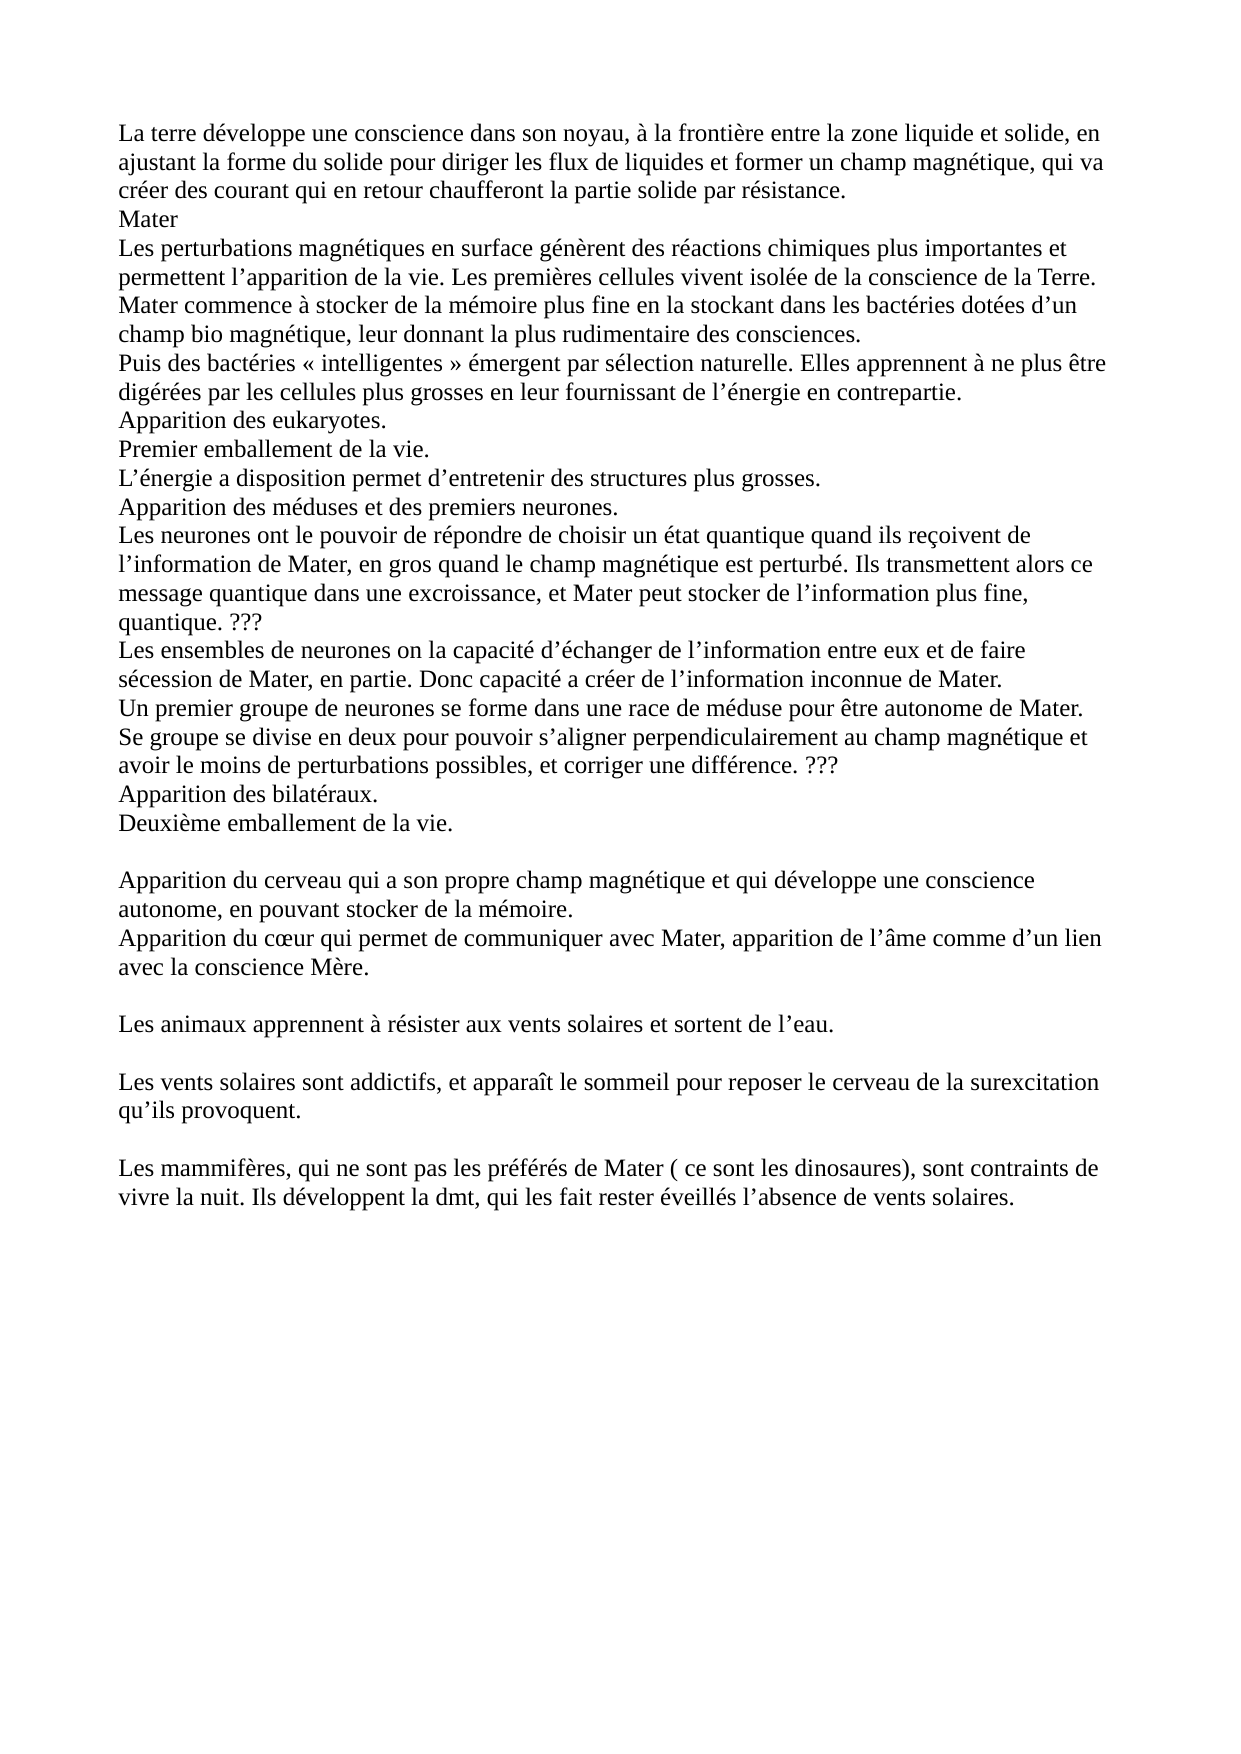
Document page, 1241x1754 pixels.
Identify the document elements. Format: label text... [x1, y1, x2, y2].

text Les animaux apprennent à résister aux vents solaires et sortent de l’eau. [118, 1009, 1122, 1038]
text Apparition des méduses et des premiers neurones. [118, 492, 1122, 521]
text Les ensembles de neurones on la capacité d’échanger de l’information entre eux et de faire sécession de Mater, en partie. Donc capacité a créer de l’information inconnue de Mater. [118, 636, 1122, 693]
text Apparition du cœur qui permet de communiquer avec Mater, apparition de l’âme comme d’un lien avec la conscience Mère. [118, 923, 1122, 981]
text Les neurones ont le pouvoir de répondre de choisir un état quantique quand ils reçoivent de l’information de Mater, en gros quand le champ magnétique est perturbé. Ils transmettent alors ce message quantique dans une excroissance, et Mater peut stocker de l’information plus fine, quantique. ??? [118, 521, 1122, 636]
text Les vents solaires sont addictifs, et apparaît le sommeil pour reposer le cerveau de la surexcitation qu’ils provoquent. [118, 1067, 1122, 1124]
text Se groupe se divise en deux pour pouvoir s’aligner perpendiculairement au champ magnétique et avoir le moins de perturbations possibles, et corriger une différence. ??? [118, 722, 1122, 779]
text Les mammifères, qui ne sont pas les préférés de Mater ( ce sont les dinosaures), sont contraints de vivre la nuit. Ils développent la dmt, qui les fait rester éveillés l’absence de vents solaires. [118, 1153, 1122, 1211]
text Apparition des eukaryotes. [118, 406, 1122, 434]
text Un premier groupe de neurones se forme dans une race de méduse pour être autonome de Mater. [118, 693, 1122, 722]
text L’énergie a disposition permet d’entretenir des structures plus grosses. [118, 463, 1122, 492]
text Deuxième emballement de la vie. [118, 808, 1122, 837]
text Les perturbations magnétiques en surface génèrent des réactions chimiques plus importantes et permettent l’apparition de la vie. Les premières cellules vivent isolée de la conscience de la Terre. [118, 233, 1122, 291]
text Mater [118, 204, 1122, 233]
text La terre développe une conscience dans son noyau, à la frontière entre la zone liquide et solide, en ajustant la forme du solide pour diriger les flux de liquides et former un champ magnétique, qui va créer des courant qui en retour chaufferont la partie solide par résistance. [118, 118, 1122, 204]
text Puis des bactéries « intelligentes » émergent par sélection naturelle. Elles apprennent à ne plus être digérées par les cellules plus grosses en leur fournissant de l’énergie en contrepartie. [118, 348, 1122, 406]
text Apparition du cerveau qui a son propre champ magnétique et qui développe une conscience autonome, en pouvant stocker de la mémoire. [118, 866, 1122, 923]
text Premier emballement de la vie. [118, 434, 1122, 463]
text Mater commence à stocker de la mémoire plus fine en la stockant dans les bactéries dotées d’un champ bio magnétique, leur donnant la plus rudimentaire des consciences. [118, 291, 1122, 348]
text Apparition des bilatéraux. [118, 779, 1122, 808]
